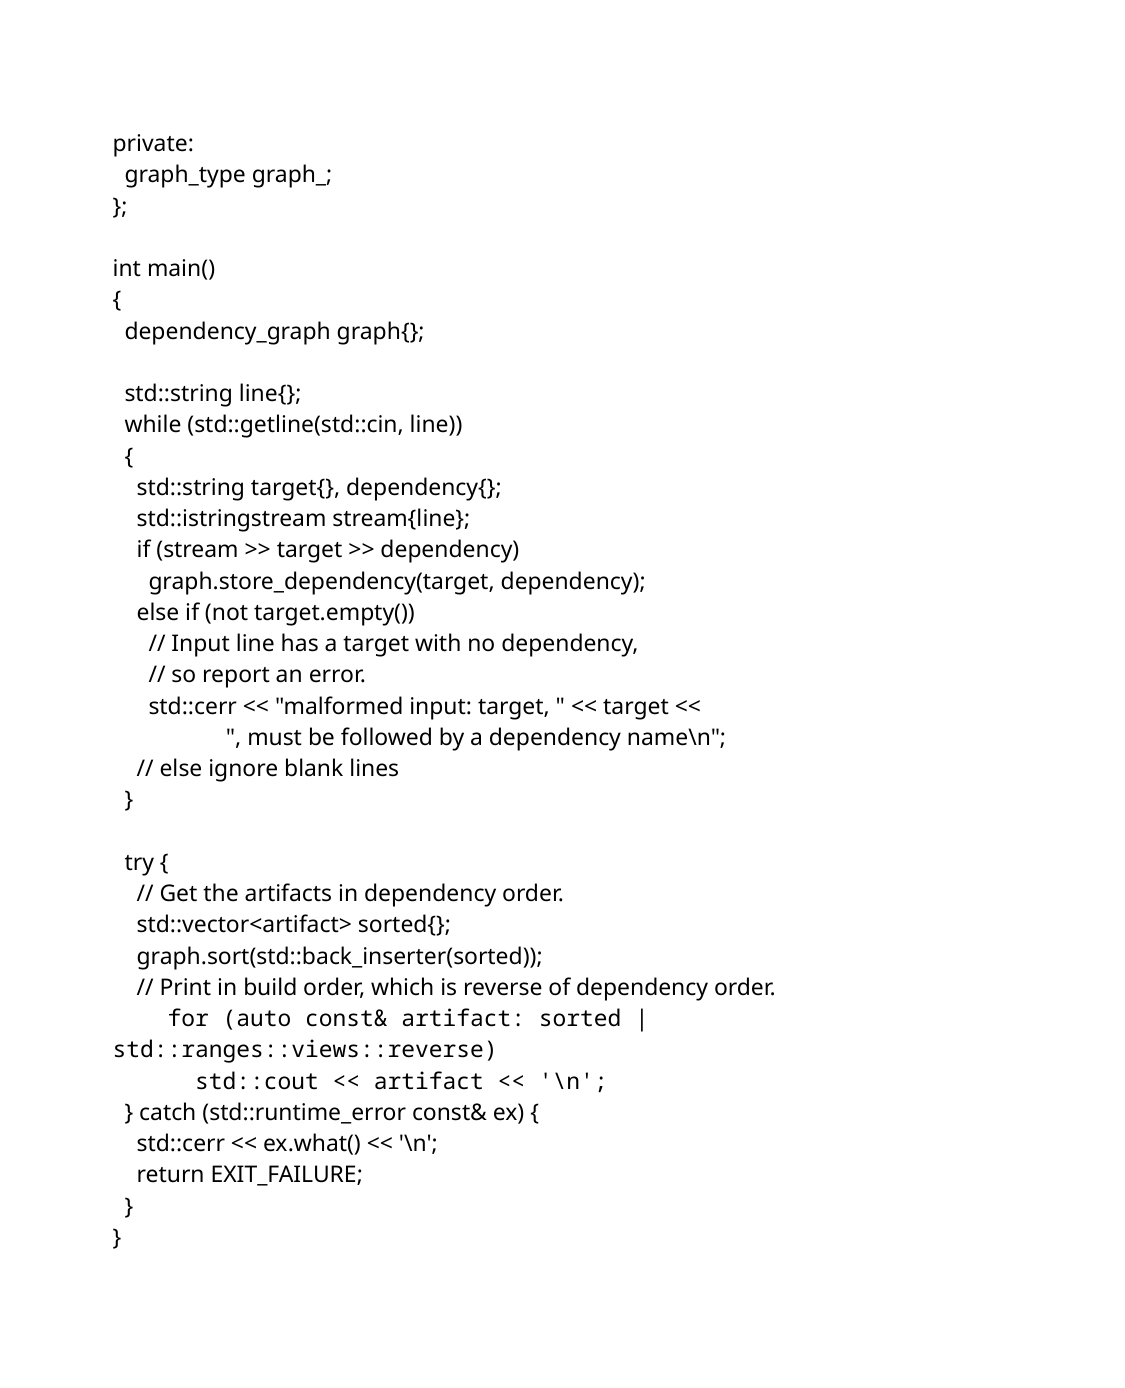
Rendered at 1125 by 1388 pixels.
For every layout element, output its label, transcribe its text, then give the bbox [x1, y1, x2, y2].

text std::cout << artifact << '\n'; [112, 1065, 1012, 1096]
text }; [112, 190, 1012, 221]
text dependency_graph graph{}; [112, 315, 1012, 346]
text } [112, 1221, 1012, 1252]
text return EXIT_FAILURE; [112, 1158, 1012, 1190]
text } catch (std::runtime_error const& ex) { [112, 1096, 1012, 1127]
text std::cerr << ex.what() << '\n'; [112, 1127, 1012, 1158]
text if (stream >> target >> dependency) [112, 533, 1012, 565]
text // Print in build order, which is reverse of dependency order. [112, 971, 1012, 1002]
text int main() [112, 252, 1012, 283]
text try { [112, 846, 1012, 877]
text // else ignore blank lines [112, 752, 1012, 783]
text std::istringstream stream{line}; [112, 502, 1012, 533]
text std::string target{}, dependency{}; [112, 471, 1012, 502]
text } [112, 783, 1012, 815]
text graph.sort(std::back_inserter(sorted)); [112, 940, 1012, 971]
text // so report an error. [112, 658, 1012, 690]
text // Input line has a target with no dependency, [112, 627, 1012, 658]
text graph_type graph_; [112, 158, 1012, 190]
text } [112, 1190, 1012, 1221]
text std::vector<artifact> sorted{}; [112, 908, 1012, 940]
text graph.store_dependency(target, dependency); [112, 565, 1012, 596]
text ", must be followed by a dependency name\n"; [112, 721, 1012, 752]
text { [112, 440, 1012, 471]
text // Get the artifacts in dependency order. [112, 877, 1012, 908]
text while (std::getline(std::cin, line)) [112, 408, 1012, 440]
text { [112, 283, 1012, 315]
text for (auto const& artifact: sorted | std::ranges::views::reverse) [112, 1002, 1012, 1065]
text std::string line{}; [112, 377, 1012, 408]
text std::cerr << "malformed input: target, " << target << [112, 690, 1012, 721]
text else if (not target.empty()) [112, 596, 1012, 627]
text private: [112, 127, 1012, 158]
